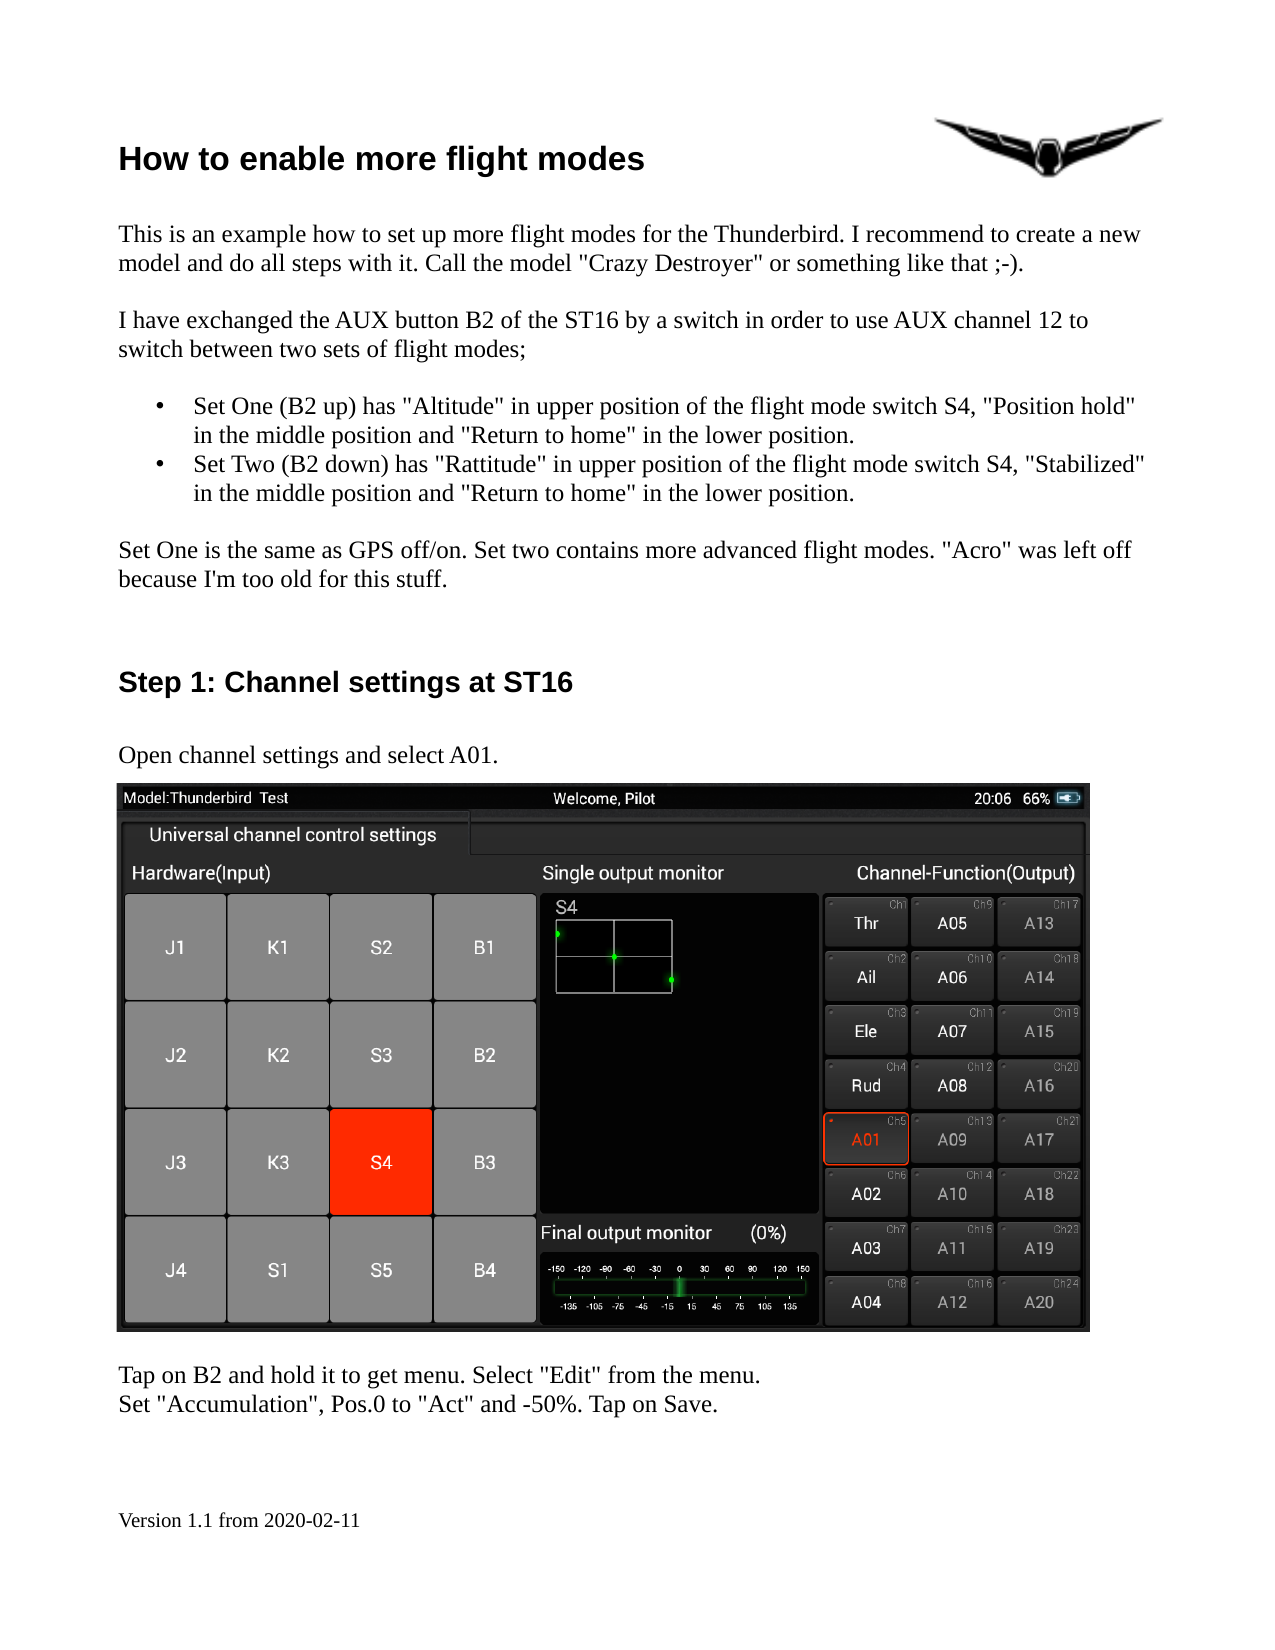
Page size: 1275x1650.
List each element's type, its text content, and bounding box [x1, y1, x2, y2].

picture [931, 115, 1166, 182]
subtitle Step 1: Channel settings at ST16 [118, 665, 1157, 698]
list Set Two (B2 down) has "Rattitude" in upper position of the flight mode switch S4, "Stabilized" in the middle position and "Return to home" in the lower position. [156, 449, 1157, 506]
picture [116, 783, 1090, 1332]
text Open channel settings and select A01. [118, 740, 1157, 768]
list Set One (B2 up) has "Altitude" in upper position of the flight mode switch S4, "Position hold" in the middle position and "Return to home" in the lower position. [156, 391, 1157, 449]
text This is an example how to set up more flight modes for the Thunderbird. I recommend to create a new model and do all steps with it. Call the model "Crazy Destroyer" or something like that ;-). [118, 219, 1157, 276]
text Set "Accumulation", Pos.0 to "Act" and -50%. Tap on Save. [118, 1389, 1157, 1417]
text I have exchanged the AUX button B2 of the ST16 by a switch in order to use AUX channel 12 to switch between two sets of flight modes; [118, 305, 1157, 363]
text Set One is the same as GPS off/on. Set two contains more advanced flight modes. "Acro" was left off because I'm too old for this stuff. [118, 535, 1157, 593]
text Tap on B2 and hold it to get menu. Select "Edit" from the menu. [118, 1360, 1157, 1389]
subtitle How to enable more flight modes [118, 139, 931, 178]
